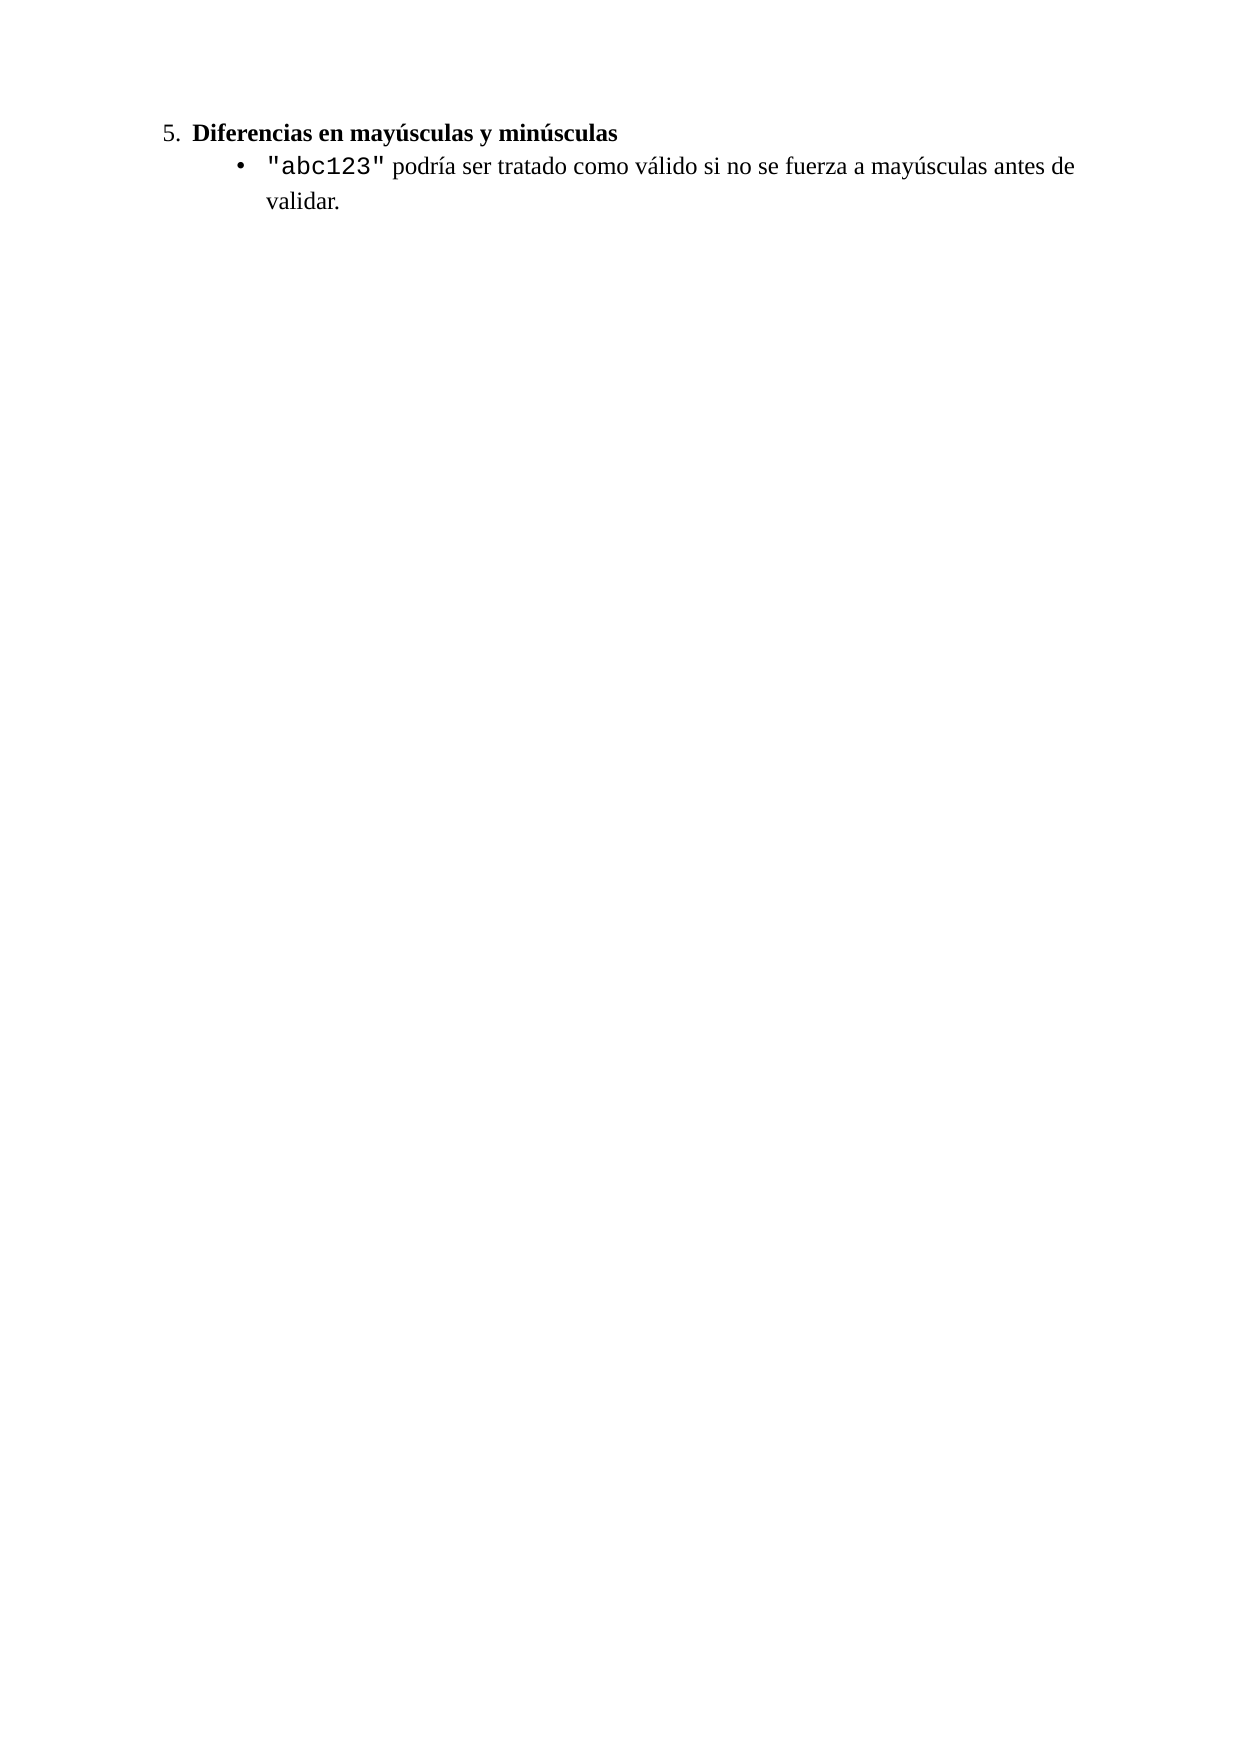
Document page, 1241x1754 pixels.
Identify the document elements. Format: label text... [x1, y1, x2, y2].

list "abc123" podría ser tratado como válido si no se fuerza a mayúsculas antes de validar. [236, 151, 1122, 215]
list Diferencias en mayúsculas y minúsculas [162, 118, 1122, 147]
